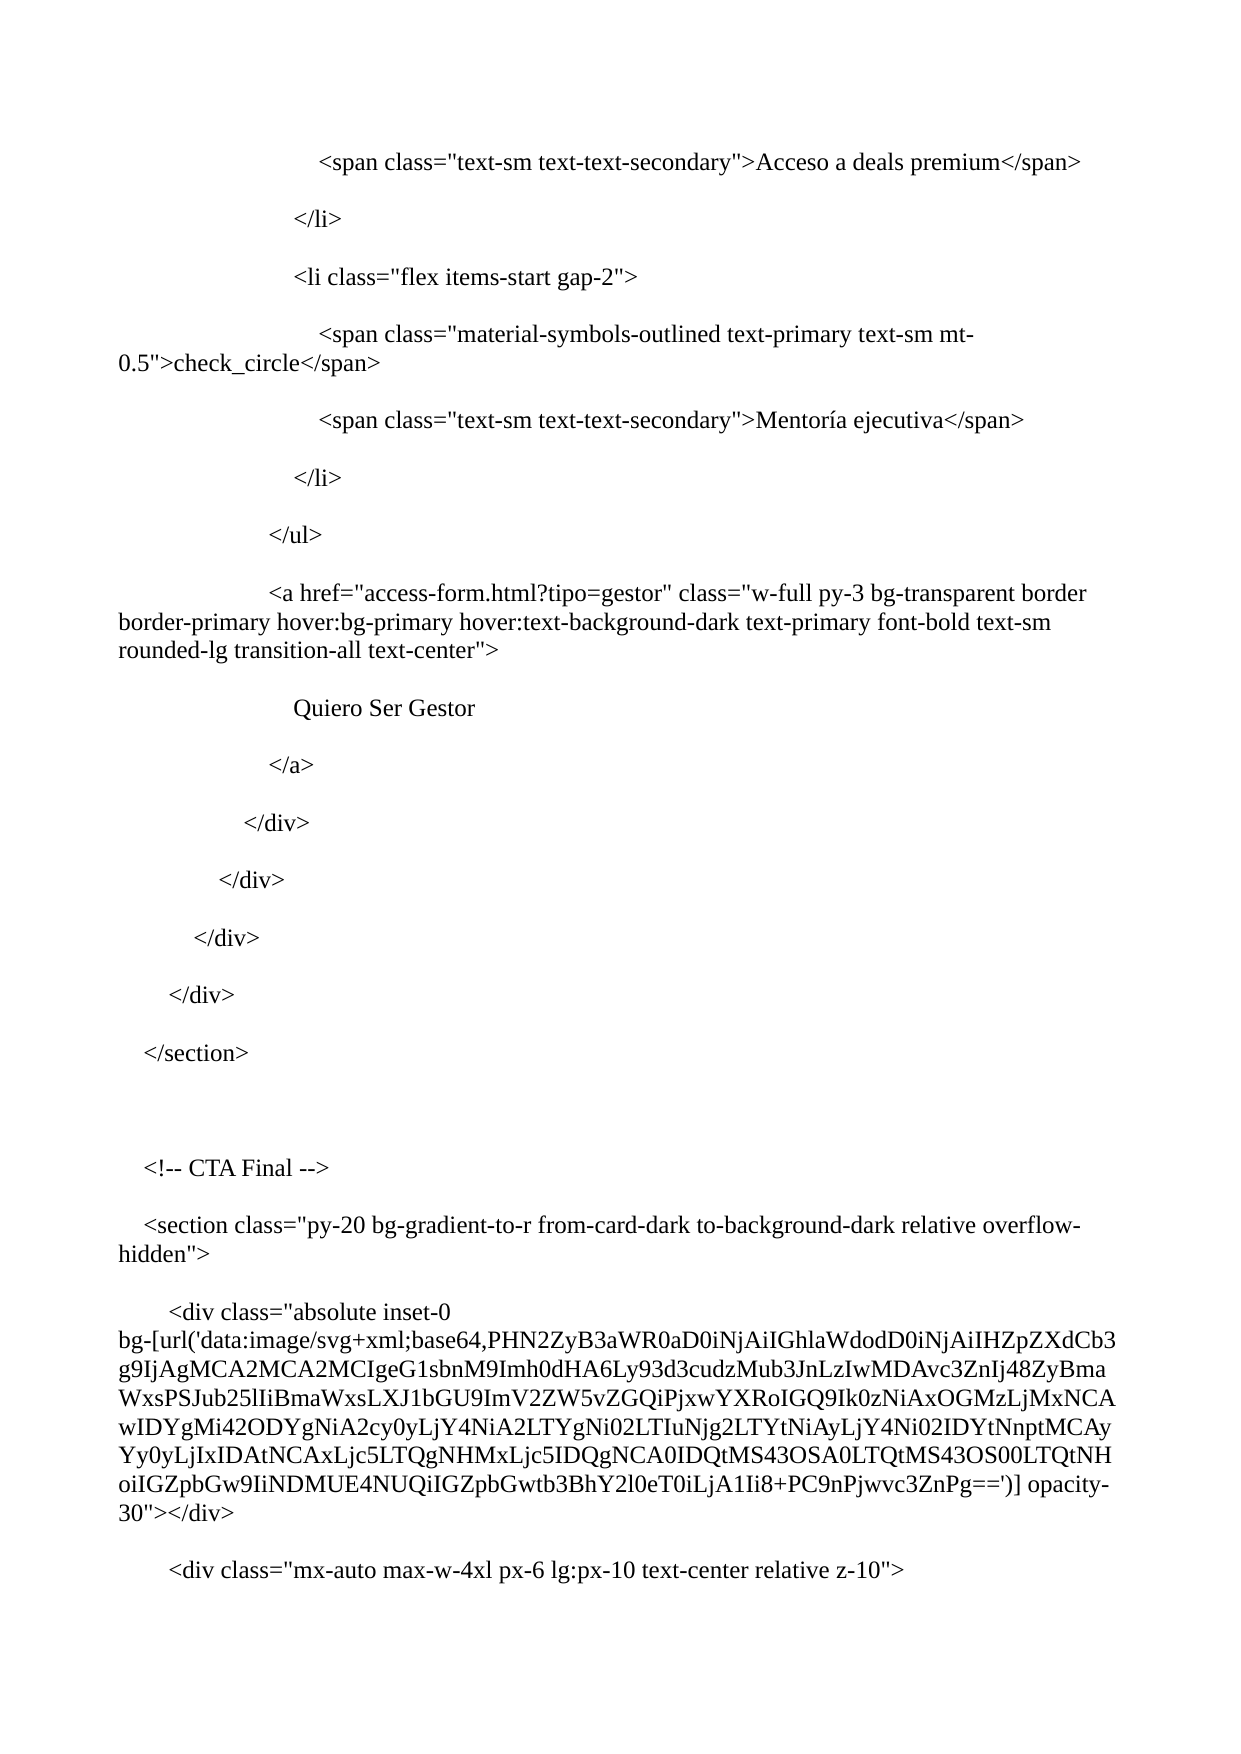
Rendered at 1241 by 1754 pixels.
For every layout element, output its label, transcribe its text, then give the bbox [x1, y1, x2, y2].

table_cell <span class="text-sm text-text-secondary">Acceso a deals premium</span> </li> <li class="flex items-start gap-2"> <span class="material-symbols-outlined text-primary text-sm mt-0.5">check_circle</span> <span class="text-sm text-text-secondary">Mentoría ejecutiva</span> </li> </ul> <a href="access-form.html?tipo=gestor" class="w-full py-3 bg-transparent border border-primary hover:bg-primary hover:text-background-dark text-primary font-bold text-sm rounded-lg transition-all text-center"> Quiero Ser Gestor </a> </div> </div> </div> </div> </section> <!-- CTA Final --> <section class="py-20 bg-gradient-to-r from-card-dark to-background-dark relative overflow-hidden"> <div class="absolute inset-0 bg-[url('data:image/svg+xml;base64,PHN2ZyB3aWR0aD0iNjAiIGhlaWdodD0iNjAiIHZpZXdCb3g9IjAgMCA2MCA2MCIgeG1sbnM9Imh0dHA6Ly93d3cudzMub3JnLzIwMDAvc3ZnIj48ZyBmaWxsPSJub25lIiBmaWxsLXJ1bGU9ImV2ZW5vZGQiPjxwYXRoIGQ9Ik0zNiAxOGMzLjMxNCAwIDYgMi42ODYgNiA2cy0yLjY4NiA2LTYgNi02LTIuNjg2LTYtNiAyLjY4Ni02IDYtNnptMCAyYy0yLjIxIDAtNCAxLjc5LTQgNHMxLjc5IDQgNCA0IDQtMS43OSA0LTQtMS43OS00LTQtNHoiIGZpbGw9IiNDMUE4NUQiIGZpbGwtb3BhY2l0eT0iLjA1Ii8+PC9nPjwvc3ZnPg==')] opacity-30"></div> <div class="mx-auto max-w-4xl px-6 lg:px-10 text-center relative z-10"> [118, 118, 1122, 1613]
